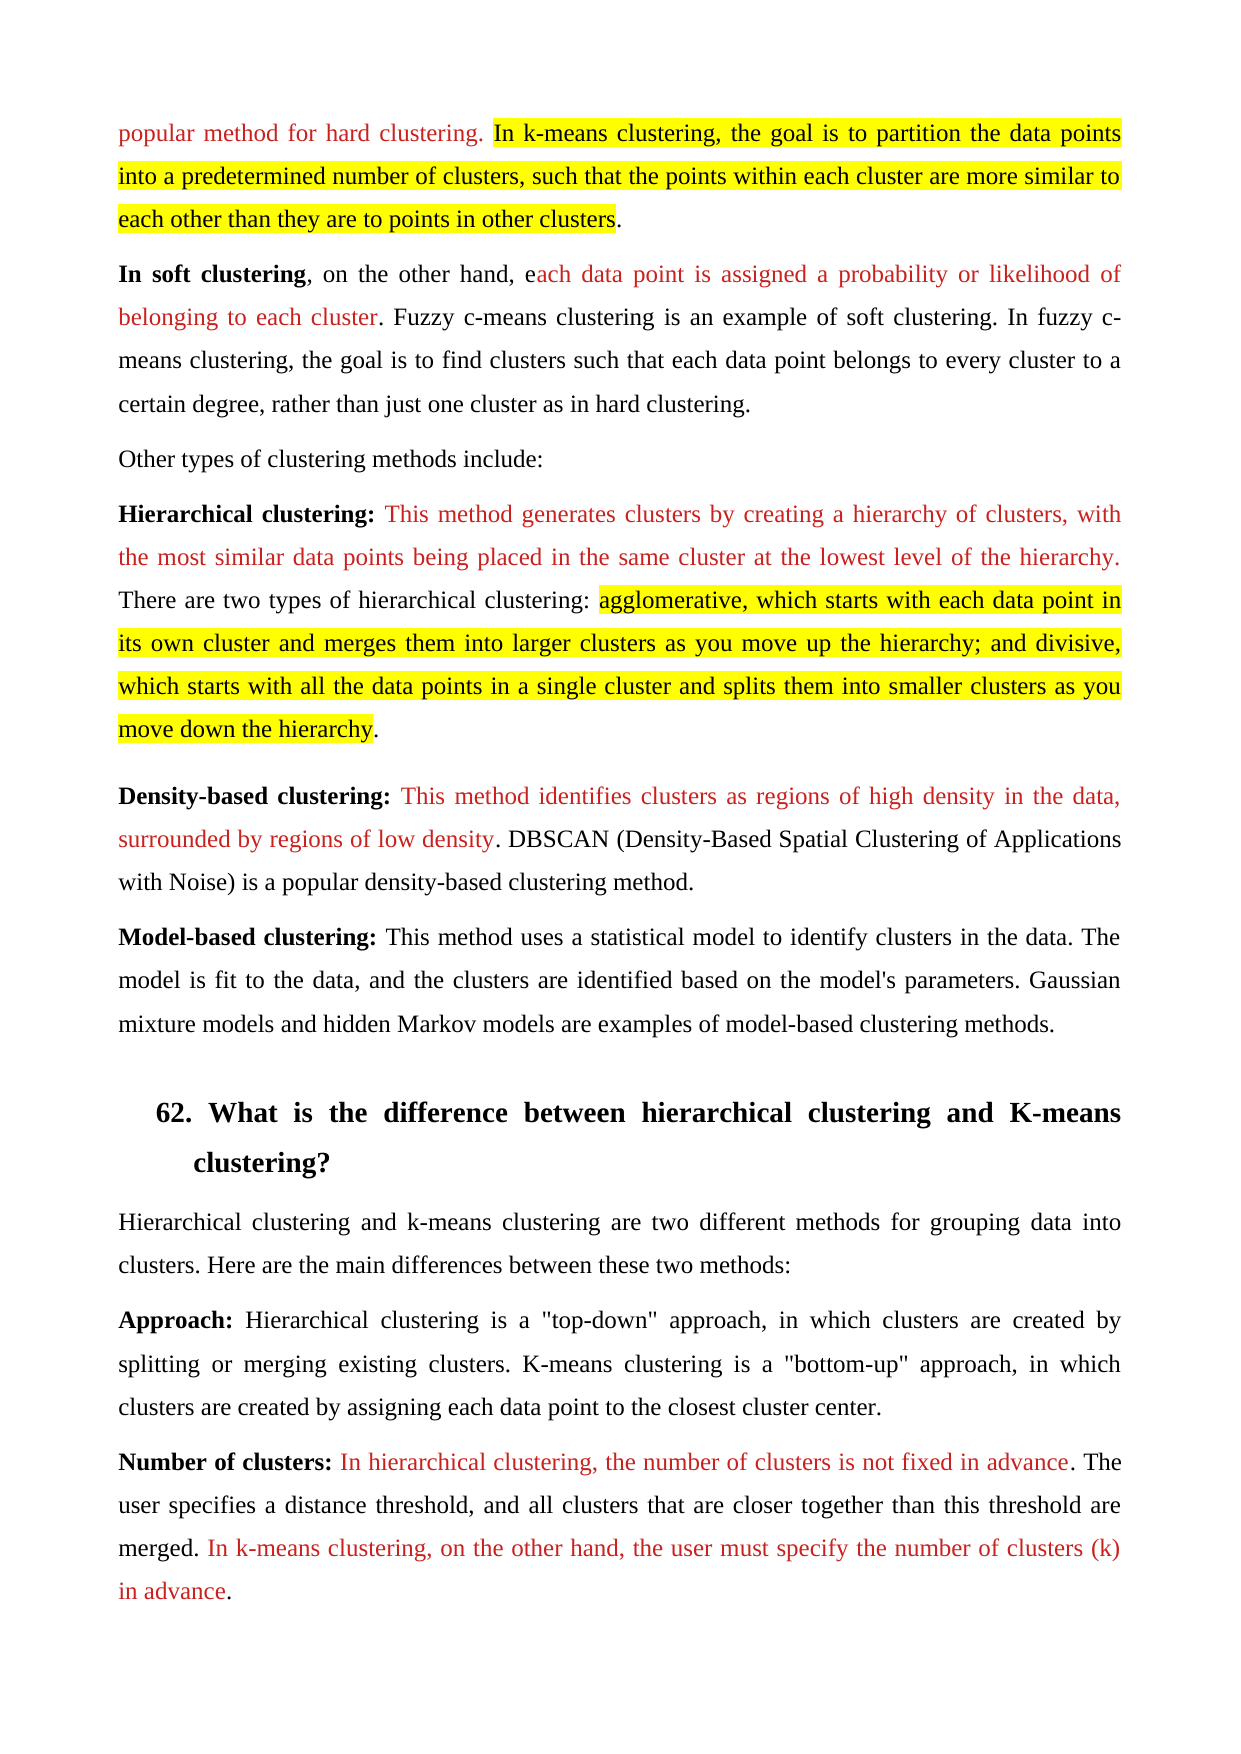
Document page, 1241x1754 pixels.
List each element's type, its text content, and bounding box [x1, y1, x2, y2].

text Approach: Hierarchical clustering is a "top-down" approach, in which clusters are created by splitting or merging existing clusters. K-means clustering is a "bottom-up" approach, in which clusters are created by assigning each data point to the closest cluster center. [118, 1306, 1122, 1421]
text Hierarchical clustering: This method generates clusters by creating a hierarchy of clusters, with the most similar data points being placed in the same cluster at the lowest level of the hierarchy. There are two types of hierarchical clustering: agglomerative, which starts with each data point in its own cluster and merges them into larger clusters as you move up the hierarchy; and divisive, which starts with all the data points in a single cluster and splits them into smaller clusters as you move down the hierarchy. [118, 499, 1122, 743]
list What is the difference between hierarchical clustering and K-means clustering? [156, 1095, 1122, 1179]
text Model-based clustering: This method uses a statistical model to identify clusters in the data. The model is fit to the data, and the clusters are identified based on the model's parameters. Gaussian mixture models and hidden Markov models are examples of model-based clustering methods. [118, 922, 1122, 1037]
text popular method for hard clustering. In k-means clustering, the goal is to partition the data points into a predetermined number of clusters, such that the points within each cluster are more similar to each other than they are to points in other clusters. [118, 118, 1122, 233]
text Density-based clustering: This method identifies clusters as regions of high density in the data, surrounded by regions of low density. DBSCAN (Density-Based Spatial Clustering of Applications with Noise) is a popular density-based clustering method. [118, 781, 1122, 896]
text In soft clustering, on the other hand, each data point is assigned a probability or likelihood of belonging to each cluster. Fuzzy c-means clustering is an example of soft clustering. In fuzzy c-means clustering, the goal is to find clusters such that each data point belongs to every cluster to a certain degree, rather than just one cluster as in hard clustering. [118, 259, 1122, 417]
text Other types of clustering methods include: [118, 444, 1122, 472]
text Hierarchical clustering and k-means clustering are two different methods for grouping data into clusters. Here are the main differences between these two methods: [118, 1207, 1122, 1279]
text Number of clusters: In hierarchical clustering, the number of clusters is not fixed in advance. The user specifies a distance threshold, and all clusters that are closer together than this threshold are merged. In k-means clustering, on the other hand, the user must specify the number of clusters (k) in advance. [118, 1447, 1122, 1605]
